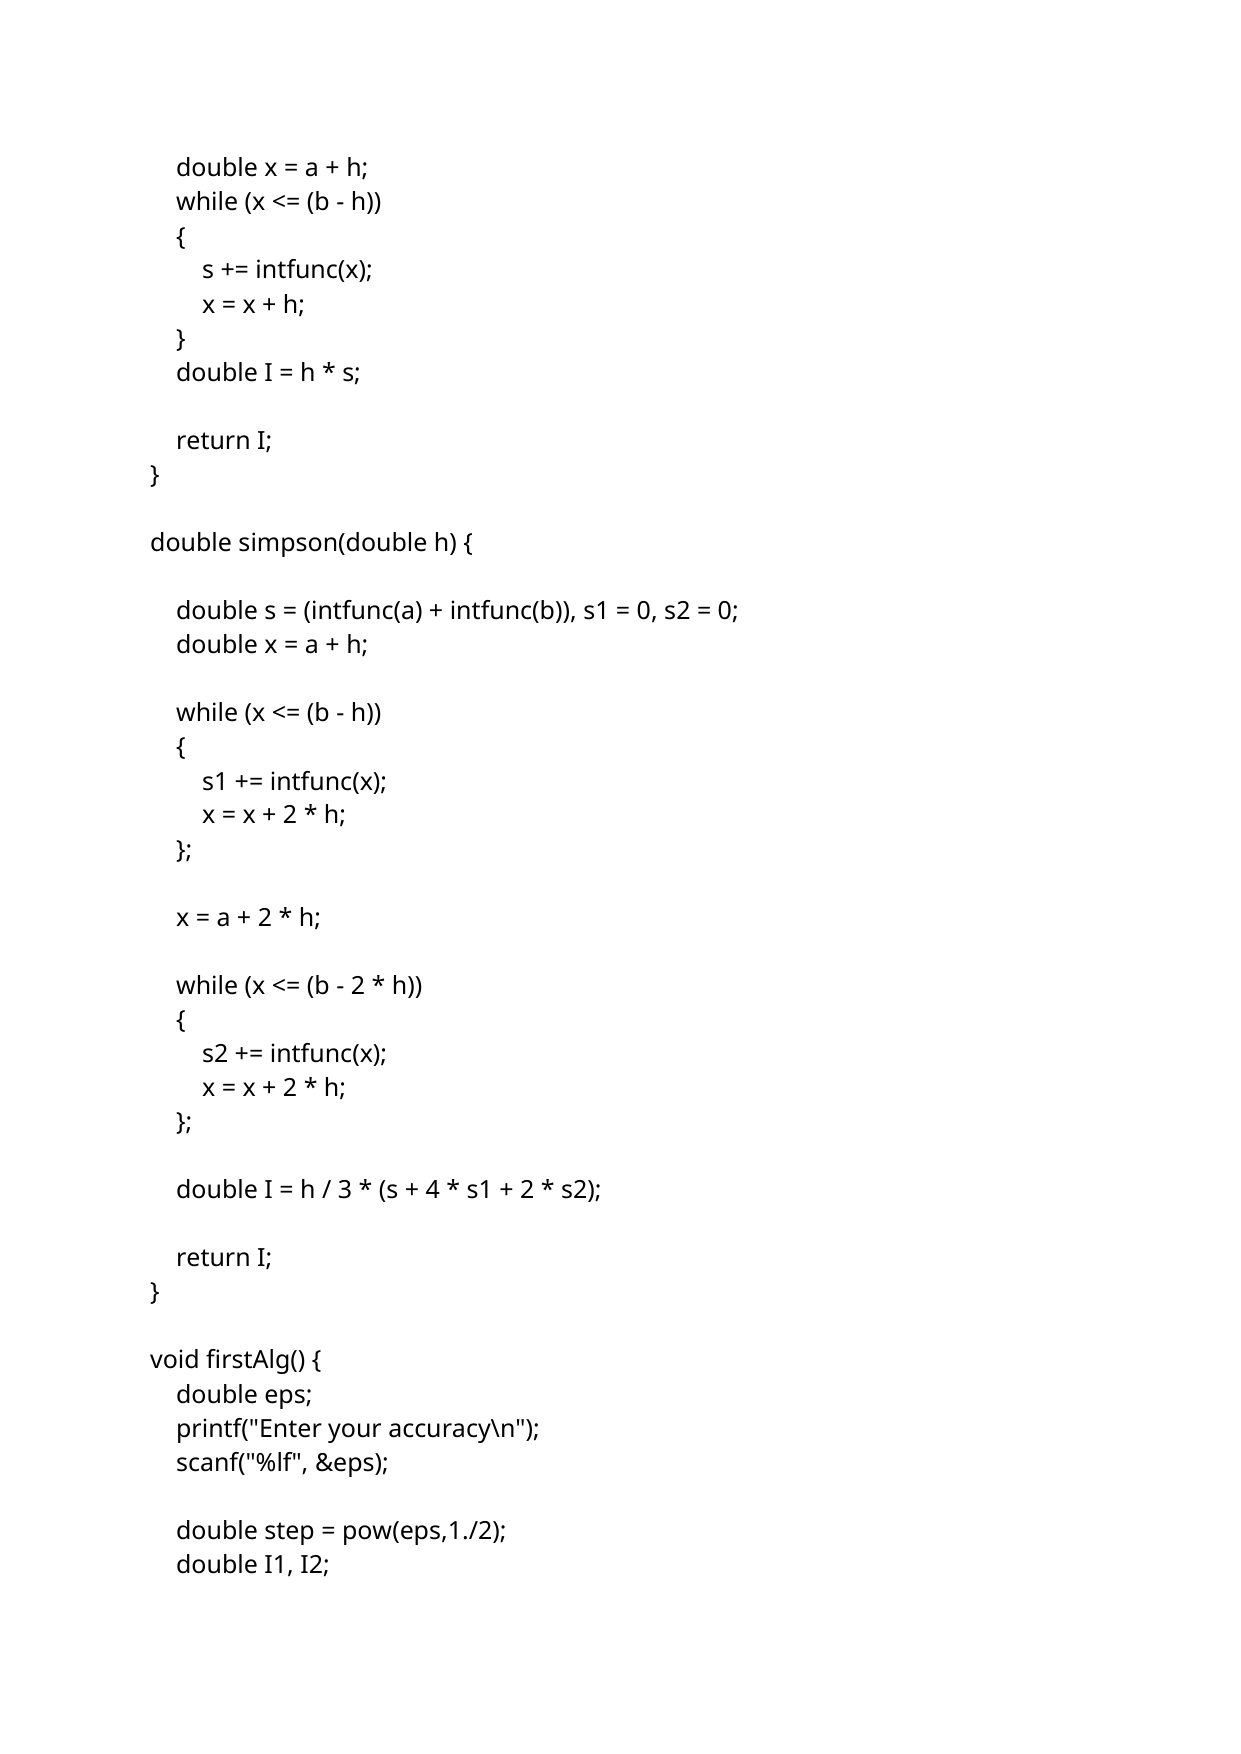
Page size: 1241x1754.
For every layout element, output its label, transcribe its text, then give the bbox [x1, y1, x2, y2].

text scanf("%lf", &eps); [150, 1444, 1090, 1478]
text return I; [150, 422, 1090, 457]
text double x = a + h; [150, 627, 1090, 661]
text x = x + 2 * h; [150, 1070, 1090, 1104]
text printf("Enter your accuracy\n"); [150, 1410, 1090, 1444]
text return I; [150, 1240, 1090, 1274]
text while (x <= (b - h)) [150, 184, 1090, 218]
text double I1, I2; [150, 1547, 1090, 1581]
text double eps; [150, 1376, 1090, 1410]
text } [150, 1274, 1090, 1308]
text double x = a + h; [150, 150, 1090, 184]
text } [150, 457, 1090, 491]
text x = x + h; [150, 286, 1090, 320]
text }; [150, 1104, 1090, 1138]
text x = a + 2 * h; [150, 899, 1090, 933]
text double s = (intfunc(a) + intfunc(b)), s1 = 0, s2 = 0; [150, 593, 1090, 627]
text void firstAlg() { [150, 1342, 1090, 1376]
text s1 += intfunc(x); [150, 763, 1090, 797]
text { [150, 218, 1090, 252]
text x = x + 2 * h; [150, 797, 1090, 831]
text double step = pow(eps,1./2); [150, 1512, 1090, 1547]
text double I = h / 3 * (s + 4 * s1 + 2 * s2); [150, 1172, 1090, 1206]
text while (x <= (b - 2 * h)) [150, 967, 1090, 1002]
text double simpson(double h) { [150, 525, 1090, 559]
text double I = h * s; [150, 354, 1090, 388]
text while (x <= (b - h)) [150, 695, 1090, 729]
text } [150, 320, 1090, 354]
text s2 += intfunc(x); [150, 1036, 1090, 1070]
text { [150, 729, 1090, 763]
text }; [150, 831, 1090, 865]
text s += intfunc(x); [150, 252, 1090, 286]
text { [150, 1002, 1090, 1036]
